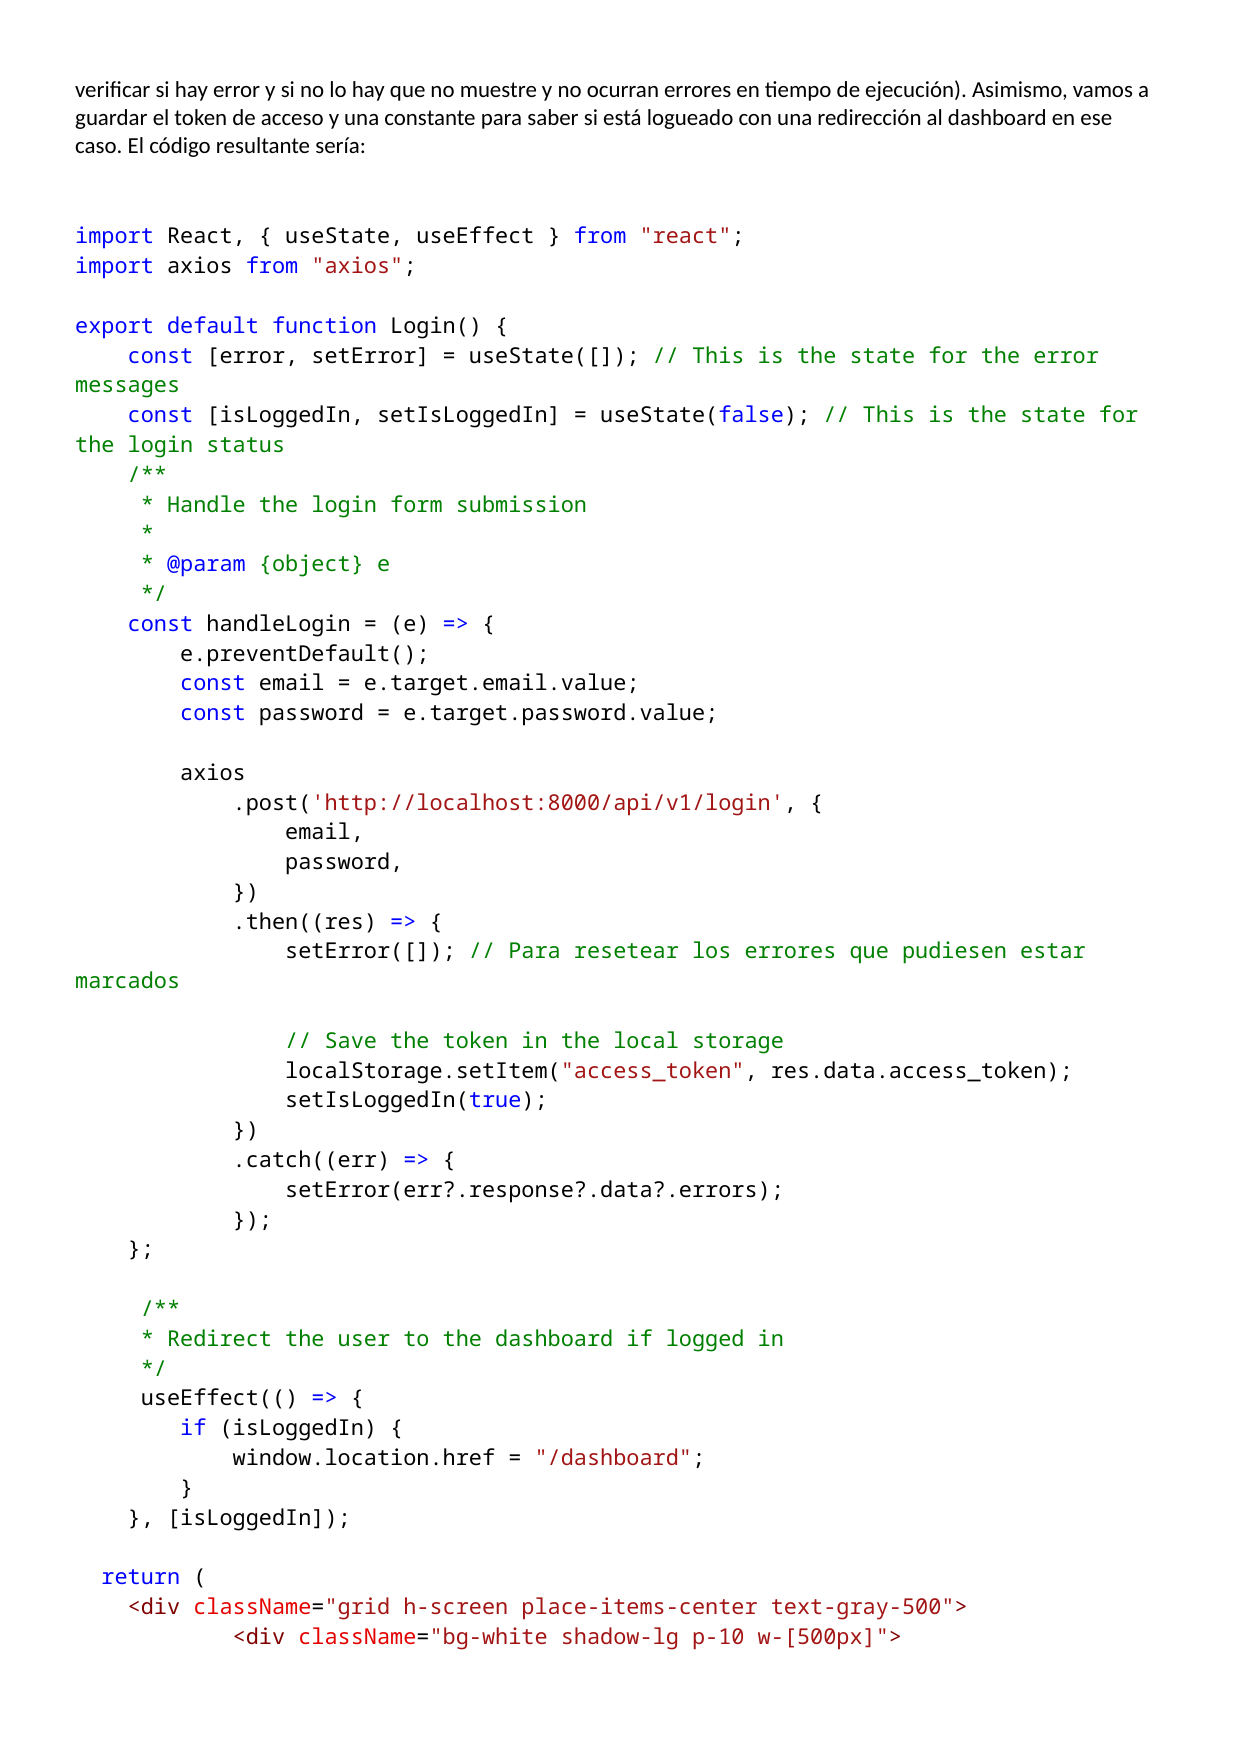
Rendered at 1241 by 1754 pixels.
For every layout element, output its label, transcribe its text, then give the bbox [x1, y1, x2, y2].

text }; [75, 1233, 1165, 1263]
text /** [75, 1293, 1165, 1323]
text setIsLoggedIn(true); [75, 1084, 1165, 1114]
text const [isLoggedIn, setIsLoggedIn] = useState(false); // This is the state for the login status [75, 399, 1165, 459]
text // Save the token in the local storage [75, 1025, 1165, 1054]
text import React, { useState, useEffect } from "react"; [75, 220, 1165, 250]
text return ( [75, 1561, 1165, 1591]
text e.preventDefault(); [75, 637, 1165, 667]
text setError(err?.response?.data?.errors); [75, 1174, 1165, 1203]
text * @param {object} e [75, 548, 1165, 578]
text }, [isLoggedIn]); [75, 1501, 1165, 1531]
text axios [75, 757, 1165, 786]
text const password = e.target.password.value; [75, 697, 1165, 727]
text /** [75, 459, 1165, 488]
text <div className="bg-white shadow-lg p-10 w-[500px]"> [75, 1621, 1165, 1650]
text .catch((err) => { [75, 1144, 1165, 1174]
text import axios from "axios"; [75, 250, 1165, 280]
text localStorage.setItem("access_token", res.data.access_token); [75, 1054, 1165, 1084]
text * [75, 518, 1165, 548]
text .post('http://localhost:8000/api/v1/login', { [75, 786, 1165, 816]
text if (isLoggedIn) { [75, 1412, 1165, 1442]
text .then((res) => { [75, 906, 1165, 935]
text }); [75, 1203, 1165, 1233]
text const email = e.target.email.value; [75, 667, 1165, 697]
text */ [75, 1352, 1165, 1382]
text * Handle the login form submission [75, 488, 1165, 518]
text */ [75, 578, 1165, 608]
text password, [75, 846, 1165, 876]
text } [75, 1472, 1165, 1501]
text <div className="grid h-screen place-items-center text-gray-500"> [75, 1591, 1165, 1621]
text }) [75, 876, 1165, 906]
text useEffect(() => { [75, 1382, 1165, 1412]
text verificar si hay error y si no lo hay que no muestre y no ocurran errores en tiempo de ejecución). Asimismo, vamos a guardar el token de acceso y una constante para saber si está logueado con una redirección al dashboard en ese caso. El código resultante sería: [75, 75, 1165, 159]
text email, [75, 816, 1165, 846]
text setError([]); // Para resetear los errores que pudiesen estar marcados [75, 935, 1165, 995]
text }) [75, 1114, 1165, 1144]
text * Redirect the user to the dashboard if logged in [75, 1323, 1165, 1352]
text export default function Login() { [75, 310, 1165, 339]
text const [error, setError] = useState([]); // This is the state for the error messages [75, 339, 1165, 399]
text window.location.href = "/dashboard"; [75, 1442, 1165, 1472]
text const handleLogin = (e) => { [75, 608, 1165, 637]
